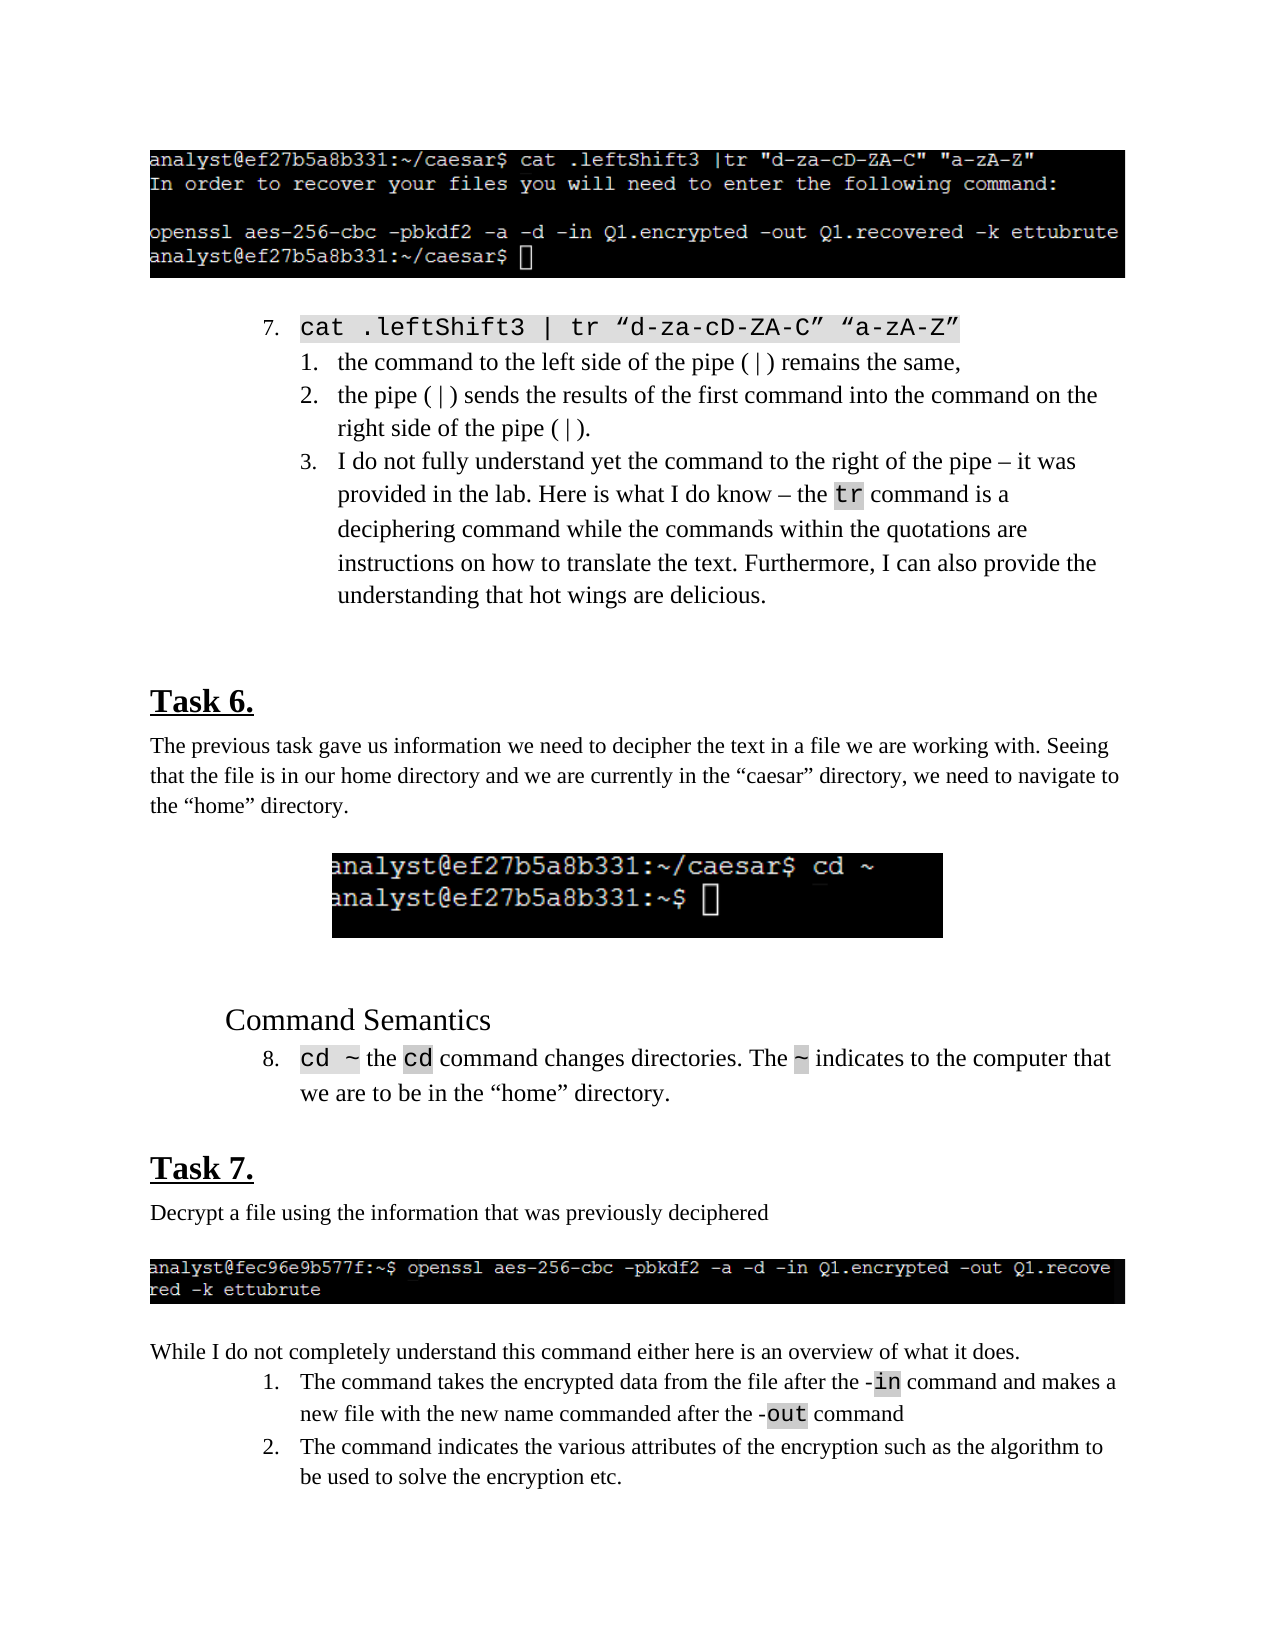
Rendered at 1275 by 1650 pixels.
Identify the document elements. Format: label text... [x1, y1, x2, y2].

subtitle Task 7. [150, 1148, 1125, 1187]
picture [150, 150, 1125, 278]
list the pipe ( | ) sends the results of the first command into the command on the right side of the pipe ( | ). [300, 380, 1125, 442]
text While I do not completely understand this command either here is an overview of what it does. [150, 1338, 1125, 1364]
list the command to the left side of the pipe ( | ) remains the same, [300, 347, 1125, 376]
subtitle Task 6. [150, 681, 1125, 720]
list The command indicates the various attributes of the encryption such as the algorithm to be used to solve the encryption etc. [262, 1433, 1125, 1489]
list cd ~ the cd command changes directories. The ~ indicates to the computer that we are to be in the “home” directory. [262, 1043, 1125, 1107]
list cat .leftShift3 | tr “d-za-cD-ZA-C” “a-zA-Z” [262, 312, 1125, 343]
text Decrypt a file using the information that was previously deciphered [150, 1199, 1125, 1226]
list I do not fully understand yet the command to the right of the pipe – it was provided in the lab. Here is what I do know – the tr command is a deciphering command while the commands within the quotations are instructions on how to translate the text. Furthermore, I can also provide the understanding that hot wings are delicious. [300, 446, 1125, 609]
picture [150, 1259, 1125, 1304]
text Command Semantics [150, 1002, 1125, 1038]
list The command takes the encrypted data from the file after the -in command and makes a new file with the new name commanded after the -out command [262, 1368, 1125, 1429]
picture [332, 853, 943, 938]
text The previous task gave us information we need to decipher the text in a file we are working with. Seeing that the file is in our home directory and we are currently in the “caesar” directory, we need to navigate to the “home” directory. [150, 732, 1125, 819]
